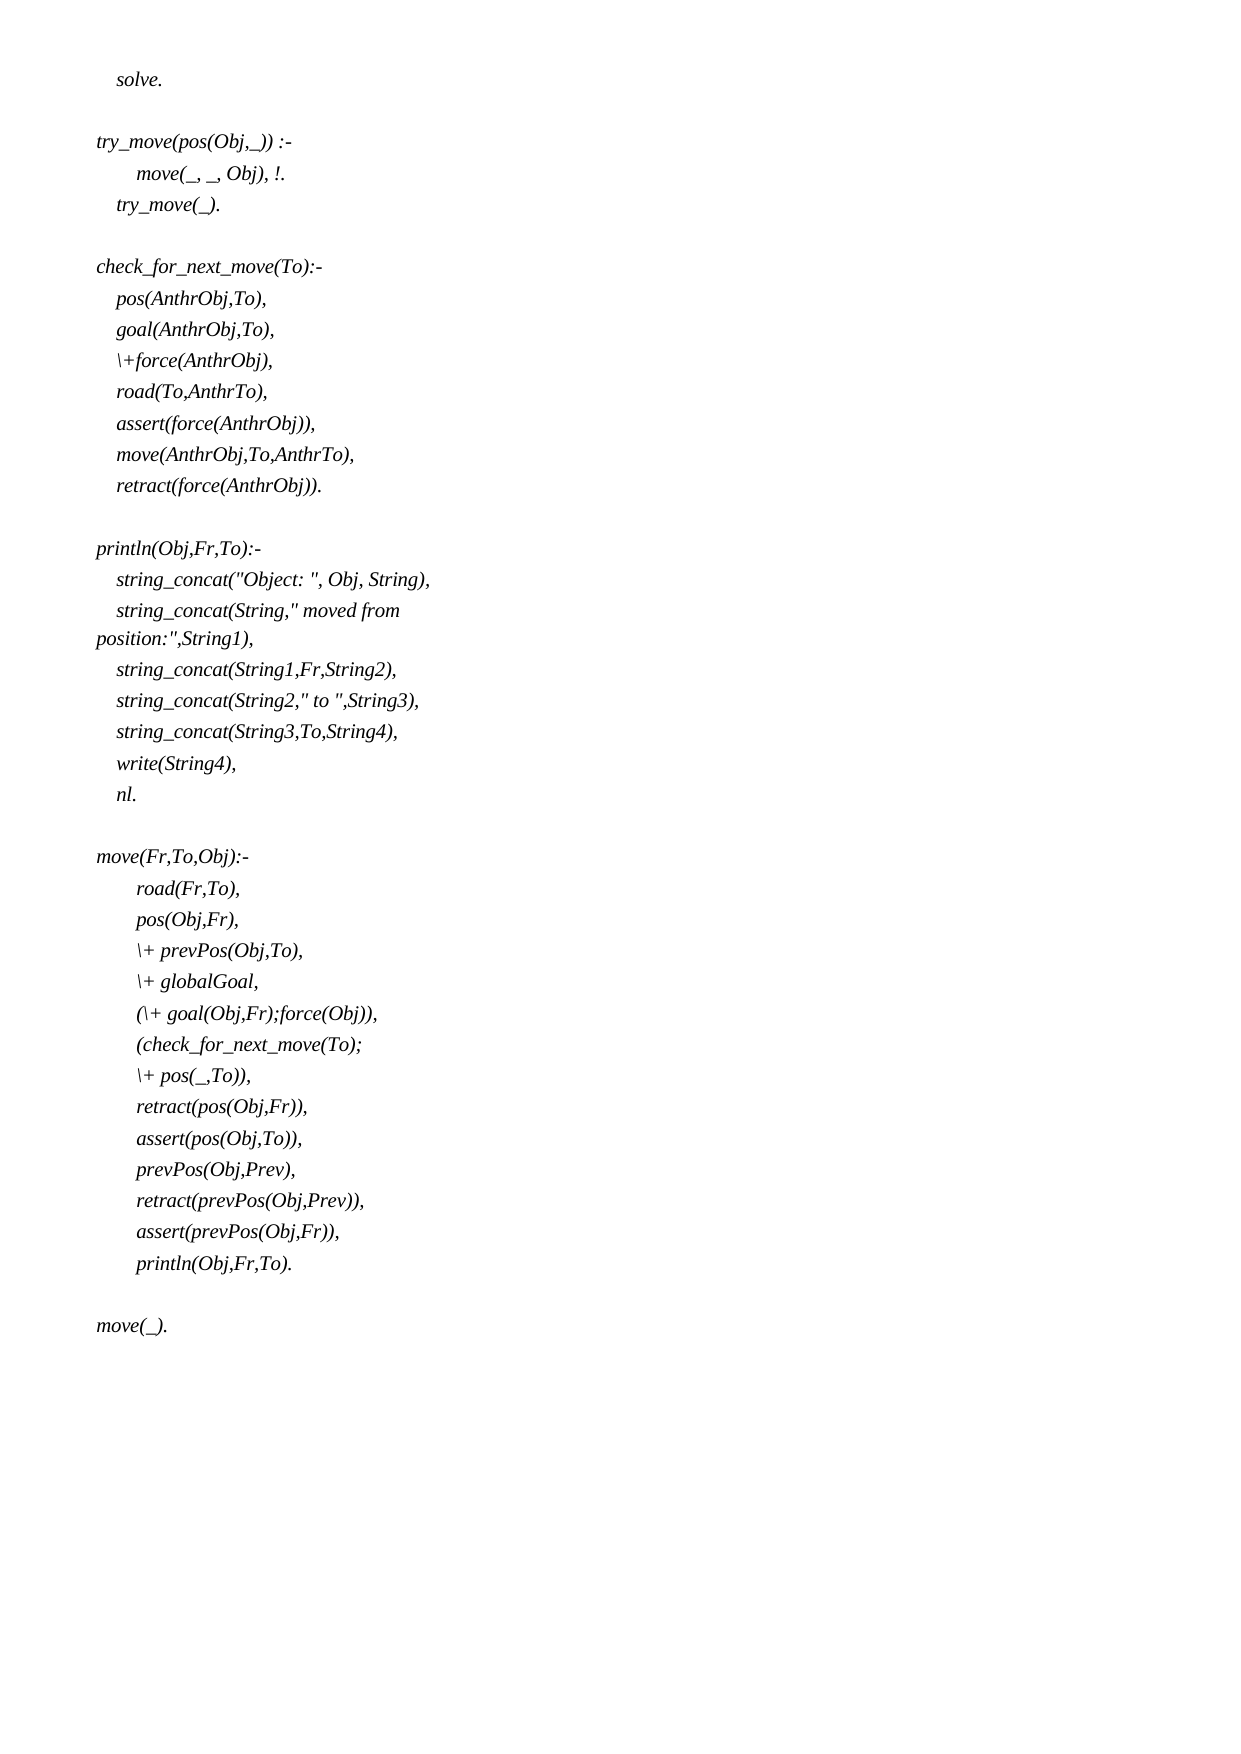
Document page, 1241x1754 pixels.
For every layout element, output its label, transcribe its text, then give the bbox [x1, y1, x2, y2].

text retract(pos(Obj,Fr)), [96, 1094, 522, 1118]
text println(Obj,Fr,To):- [96, 535, 522, 559]
text road(Fr,To), [96, 876, 522, 899]
text pos(AnthrObj,To), [96, 285, 522, 309]
text nl. [96, 782, 522, 806]
text prevPos(Obj,Prev), [96, 1157, 522, 1181]
text string_concat("Object: ", Obj, String), [96, 567, 522, 591]
text assert(prevPos(Obj,Fr)), [96, 1219, 522, 1243]
text assert(force(AnthrObj)), [96, 410, 522, 434]
text goal(AnthrObj,To), [96, 317, 522, 341]
text (\+ goal(Obj,Fr);force(Obj)), [96, 1001, 522, 1024]
text move(_). [96, 1313, 522, 1395]
text retract(prevPos(Obj,Prev)), [96, 1188, 522, 1212]
text \+ prevPos(Obj,To), [96, 938, 522, 962]
text string_concat(String3,To,String4), [96, 719, 522, 743]
text assert(pos(Obj,To)), [96, 1126, 522, 1149]
text string_concat(String1,Fr,String2), [96, 657, 522, 681]
text string_concat(String," moved from position:",String1), [96, 598, 522, 649]
text println(Obj,Fr,To). [96, 1251, 522, 1274]
text \+ pos(_,To)), [96, 1063, 522, 1087]
text string_concat(String2," to ",String3), [96, 688, 522, 712]
text move(AnthrObj,To,AnthrTo), [96, 442, 522, 466]
text retract(force(AnthrObj)). [96, 473, 522, 497]
text (check_for_next_move(To); [96, 1032, 522, 1056]
text solve. [96, 67, 522, 91]
text \+force(AnthrObj), [96, 348, 522, 372]
text \+ globalGoal, [96, 969, 522, 993]
text write(String4), [96, 751, 522, 774]
text try_move(pos(Obj,_)) :- [96, 129, 522, 153]
text check_for_next_move(To):- [96, 254, 522, 278]
text move(Fr,To,Obj):- [96, 844, 522, 868]
text road(To,AnthrTo), [96, 379, 522, 403]
text pos(Obj,Fr), [96, 907, 522, 931]
text move(_, _, Obj), !. [96, 160, 522, 184]
text try_move(_). [96, 192, 522, 216]
